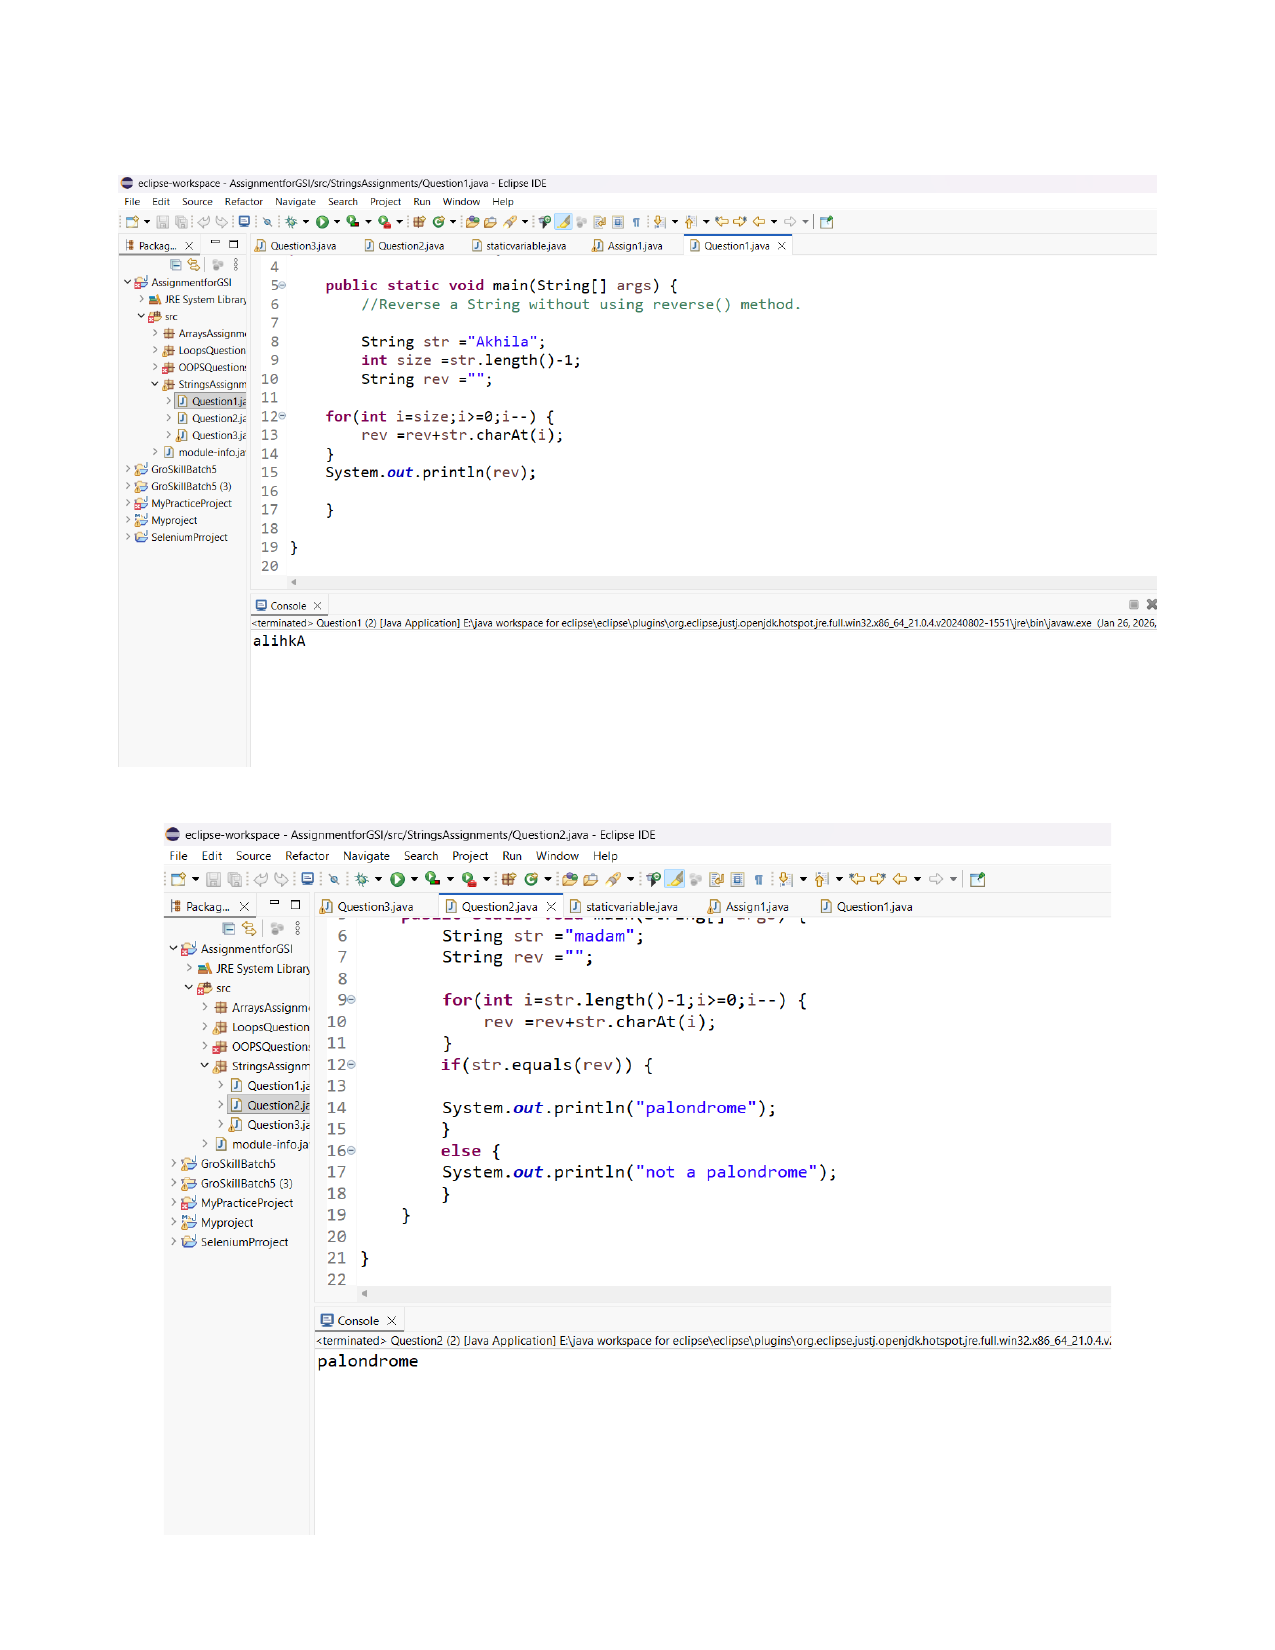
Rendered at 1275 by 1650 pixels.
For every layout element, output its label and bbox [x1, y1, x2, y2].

picture [118, 175, 1157, 767]
picture [163, 823, 1112, 1535]
